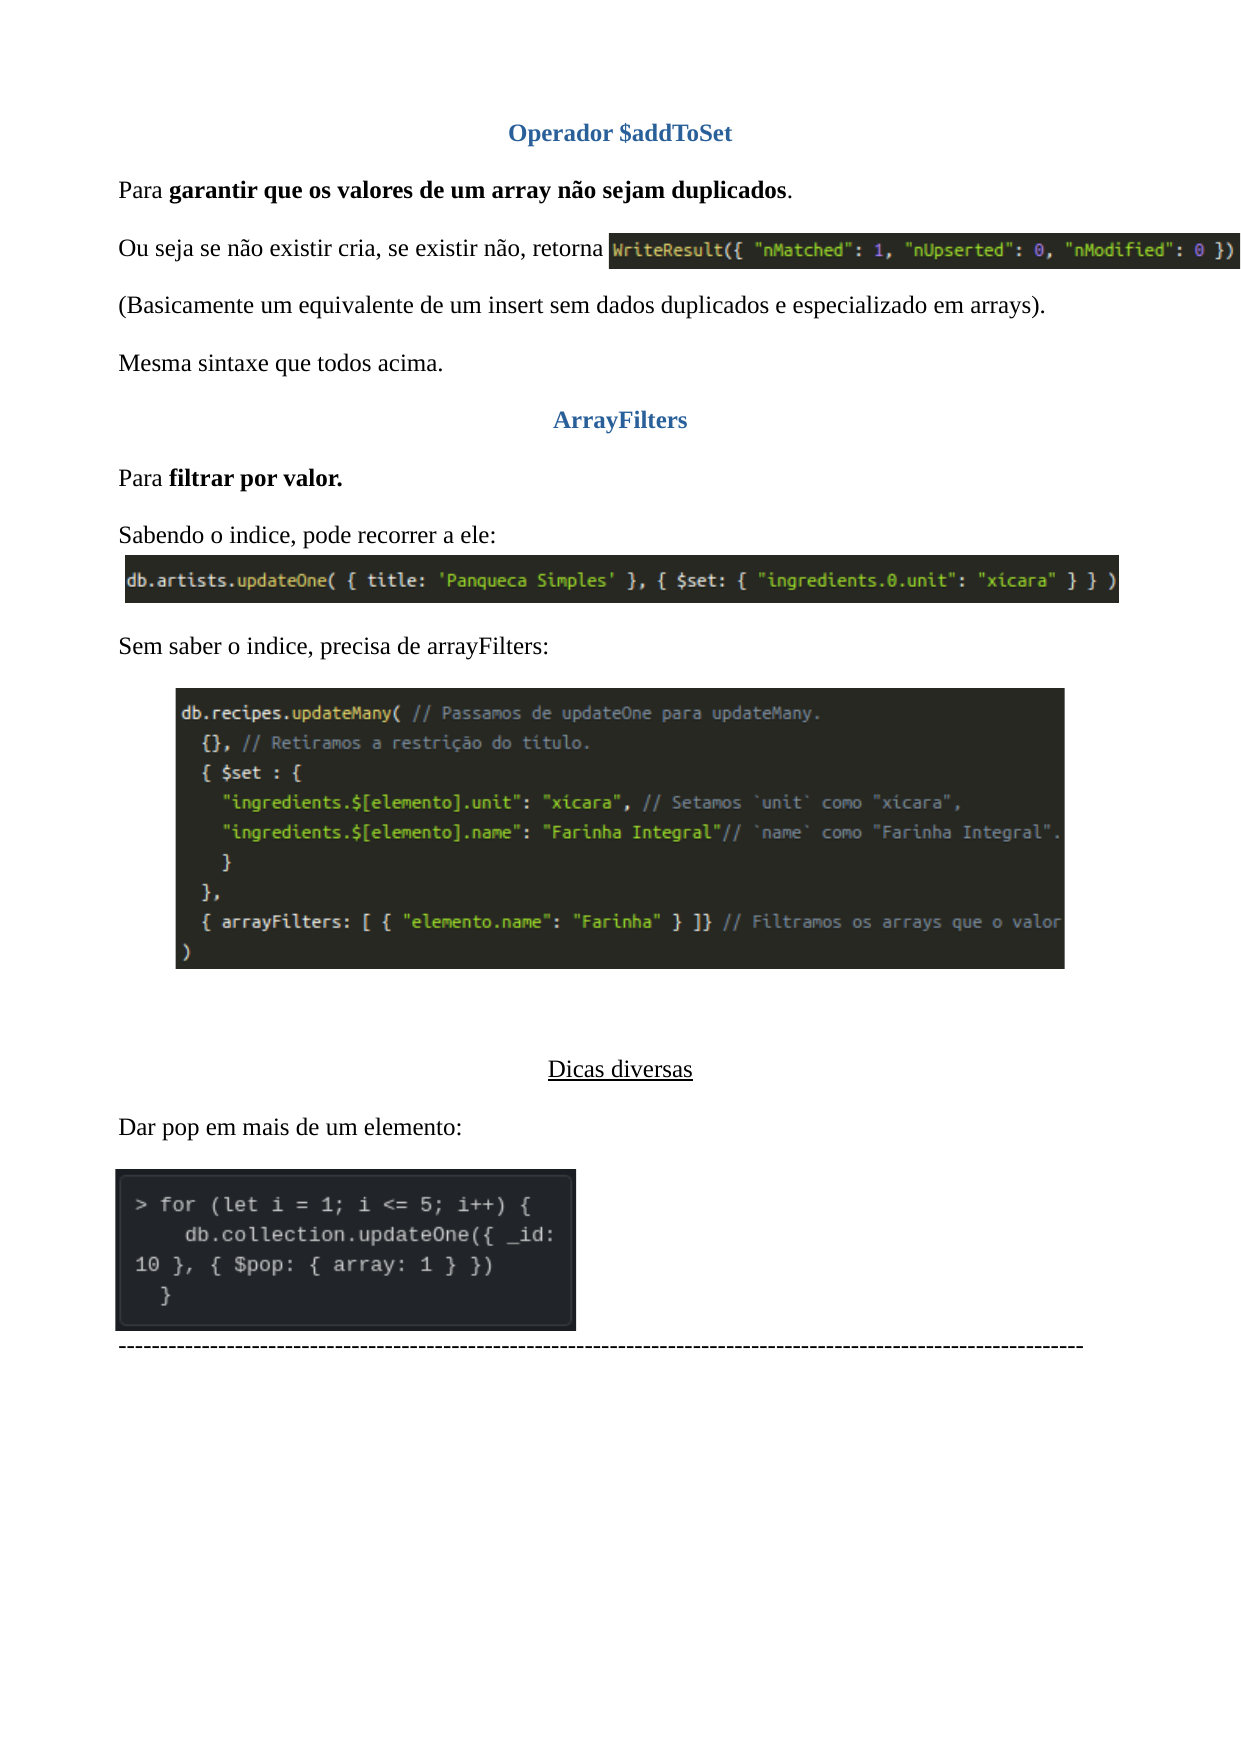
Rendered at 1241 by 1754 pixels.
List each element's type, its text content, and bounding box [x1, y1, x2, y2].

text (Basicamente um equivalente de um insert sem dados duplicados e especializado em arrays). [118, 291, 1122, 319]
text Sabendo o indice, pode recorrer a ele: [118, 521, 1122, 549]
text -------------------------------------------------------------------------------------------------------------------- [118, 1313, 1122, 1359]
picture [175, 688, 1065, 969]
text Mesma sintaxe que todos acima. [118, 348, 1122, 377]
text Para garantir que os valores de um array não sejam duplicados. [118, 176, 1122, 204]
picture [608, 233, 1241, 269]
text Para filtrar por valor. [118, 463, 1122, 492]
picture [115, 1169, 577, 1331]
picture [125, 555, 1119, 603]
text Ou seja se não existir cria, se existir não, retorna [118, 233, 608, 262]
text Sem saber o indice, precisa de arrayFilters: [118, 631, 1122, 660]
text Dar pop em mais de um elemento: [118, 1112, 1122, 1141]
text Operador $addToSet [118, 118, 1122, 147]
text Dicas diversas [118, 1054, 1122, 1083]
text ArrayFilters [118, 406, 1122, 434]
